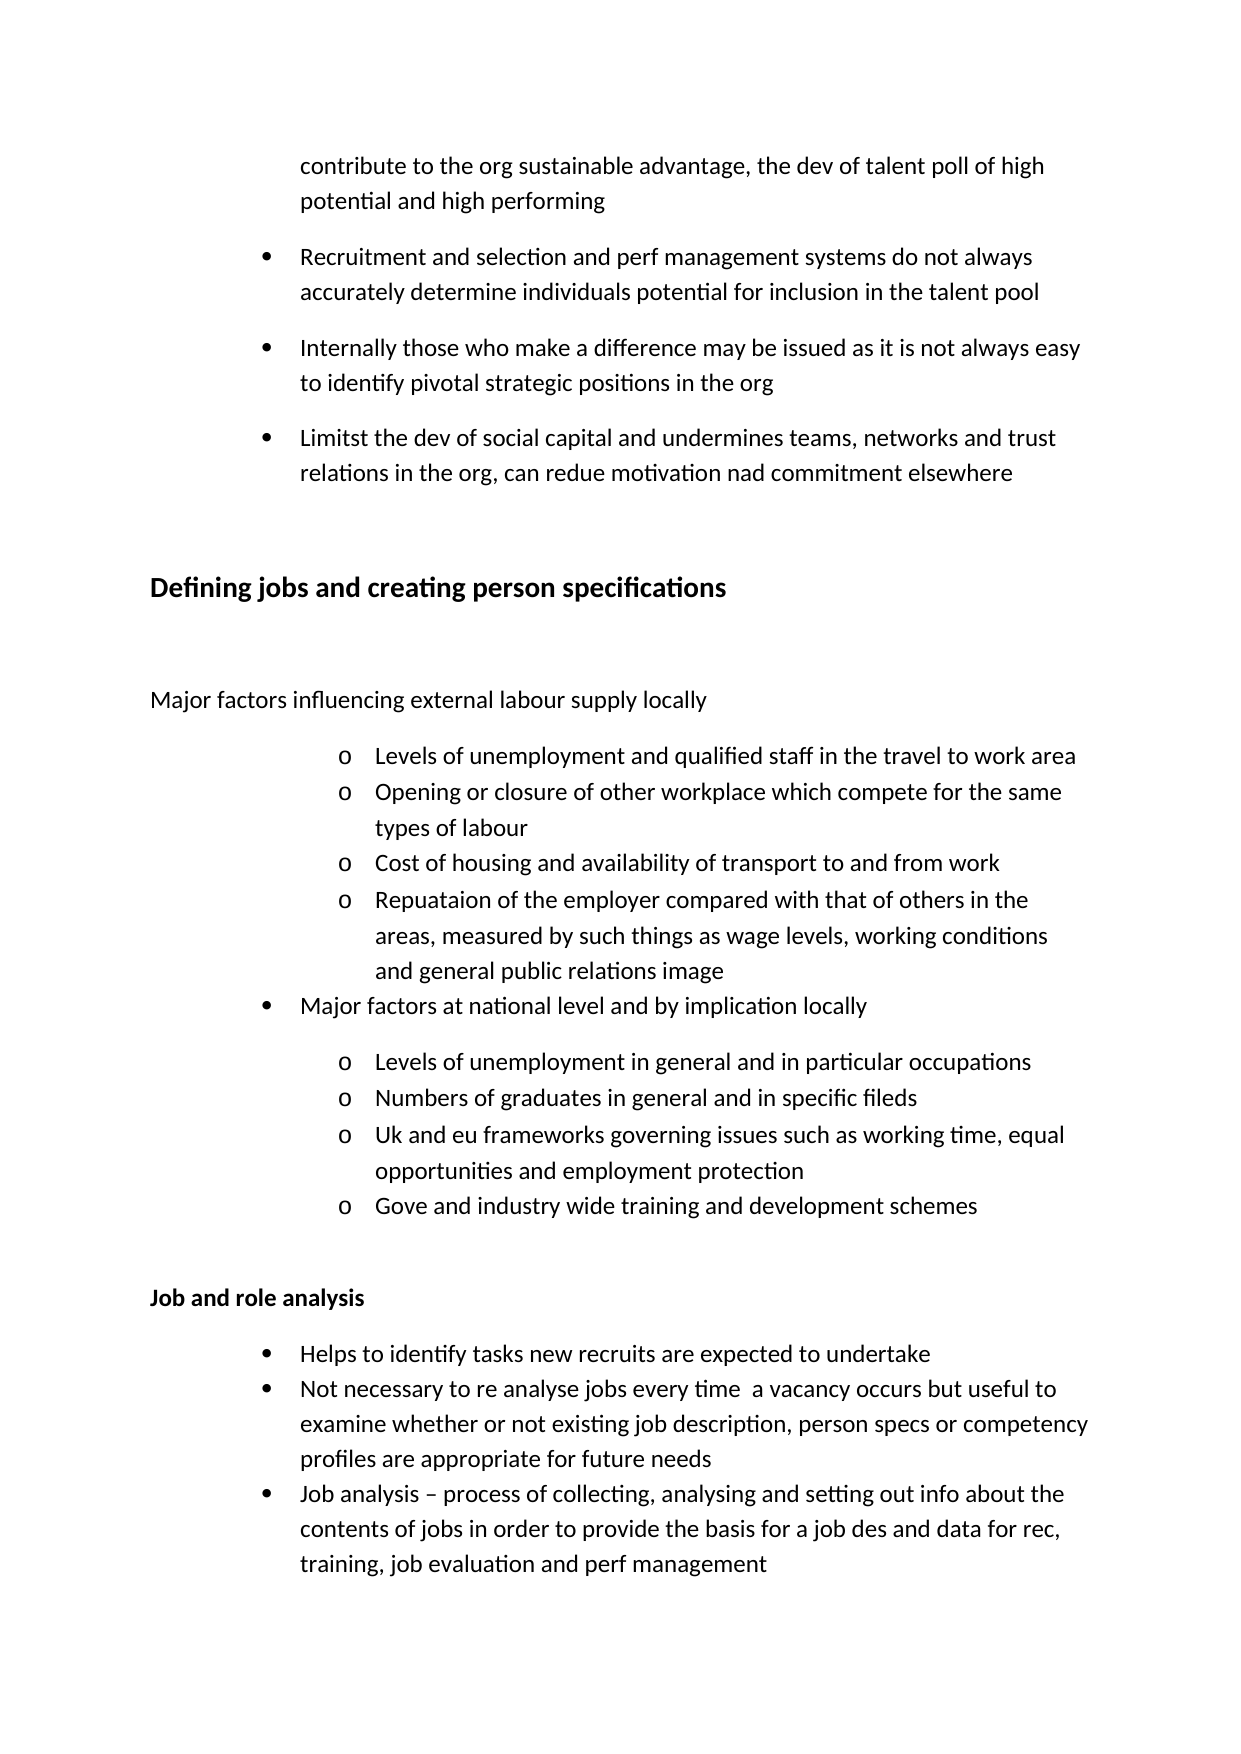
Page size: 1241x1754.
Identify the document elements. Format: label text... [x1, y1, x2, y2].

list Opening or closure of other workplace which compete for the same types of labour [337, 776, 1090, 843]
list Limitst the dev of social capital and undermines teams, networks and trust relations in the org, can redue motivation nad commitment elsewhere [262, 422, 1090, 488]
list Numbers of graduates in general and in specific fileds [337, 1082, 1090, 1114]
list Levels of unemployment and qualified staff in the travel to work area [337, 740, 1090, 772]
list Job analysis – process of collecting, analysing and setting out info about the contents of jobs in order to provide the basis for a job des and data for rec, training, job evaluation and perf management [262, 1478, 1090, 1579]
list Recruitment and selection and perf management systems do not always accurately determine individuals potential for inclusion in the talent pool [262, 241, 1090, 306]
list Not necessary to re analyse jobs every time a vacancy occurs but useful to examine whether or not existing job description, person specs or competency profiles are appropriate for future needs [262, 1373, 1090, 1474]
list Repuataion of the employer compared with that of others in the areas, measured by such things as wage levels, working conditions and general public relations image [337, 884, 1090, 986]
list Major factors at national level and by implication locally [262, 990, 1090, 1021]
list Helps to identify tasks new recruits are expected to undertake [262, 1338, 1090, 1369]
text Job and role analysis [150, 1282, 1090, 1313]
list contribute to the org sustainable advantage, the dev of talent poll of high potential and high performing [262, 150, 1090, 216]
text Major factors influencing external labour supply locally [150, 684, 1090, 714]
list Internally those who make a difference may be issued as it is not always easy to identify pivotal strategic positions in the org [262, 332, 1090, 397]
text Defining jobs and creating person specifications [150, 569, 1090, 605]
list Uk and eu frameworks governing issues such as working time, equal opportunities and employment protection [337, 1119, 1090, 1186]
list Gove and industry wide training and development schemes [337, 1190, 1090, 1222]
list Cost of housing and availability of transport to and from work [337, 847, 1090, 879]
list Levels of unemployment in general and in particular occupations [337, 1046, 1090, 1078]
